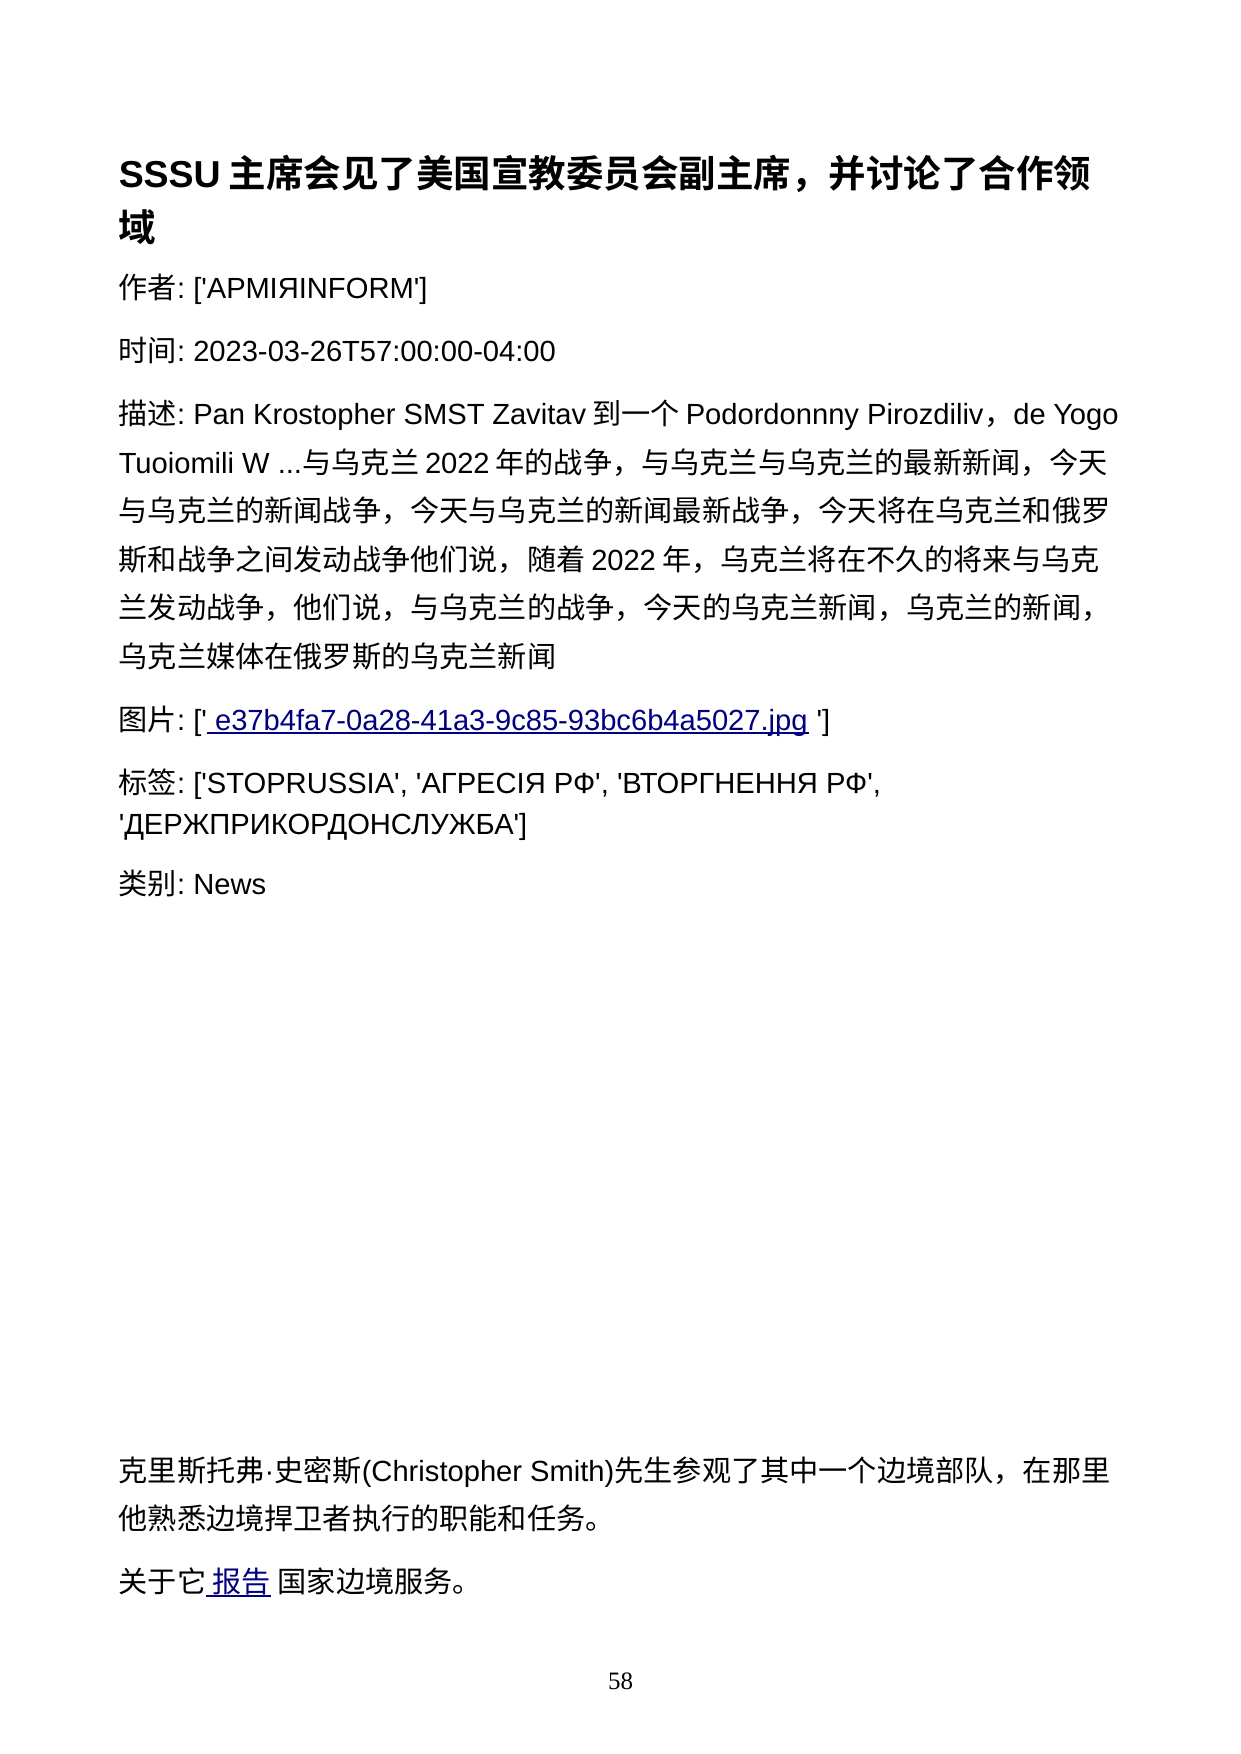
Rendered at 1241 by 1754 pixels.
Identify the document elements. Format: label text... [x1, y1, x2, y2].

subtitle SSSU主席会见了美国宣教委员会副主席，并讨论了合作领域 [118, 143, 1122, 252]
text 描述: Pan Krostopher SMST Zavitav到一个Podordonnny Pirozdiliv，de Yogo Tuoiomili W ...与乌克兰2022年的战争，与乌克兰与乌克兰的最新新闻，今天与乌克兰的新闻战争，今天与乌克兰的新闻最新战争，今天将在乌克兰和俄罗斯和战争之间发动战争他们说，随着2022年，乌克兰将在不久的将来与乌克兰发动战争，他们说，与乌克兰的战争，今天的乌克兰新闻，乌克兰的新闻，乌克兰媒体在俄罗斯的乌克兰新闻 [118, 391, 1122, 676]
text 标签: ['STOPRUSSIA', 'АГРЕСІЯ РФ', 'ВТОРГНЕННЯ РФ', 'ДЕРЖПРИКОРДОНСЛУЖБА'] [118, 760, 1122, 841]
text 作者: ['АРМІЯINFORM'] [118, 264, 1122, 307]
text 克里斯托弗·史密斯(Christopher Smith)先生参观了其中一个边境部队，在那里他熟悉边境捍卫者执行的职能和任务。 [118, 923, 1122, 1538]
text 时间: 2023-03-26T57:00:00-04:00 [118, 328, 1122, 370]
text 图片: [' e37b4fa7-0a28-41a3-9c85-93bc6b4a5027.jpg '] [118, 697, 1122, 739]
text 类别: News [118, 860, 1122, 902]
text 关于它 报告 国家边境服务。 [118, 1559, 1122, 1601]
